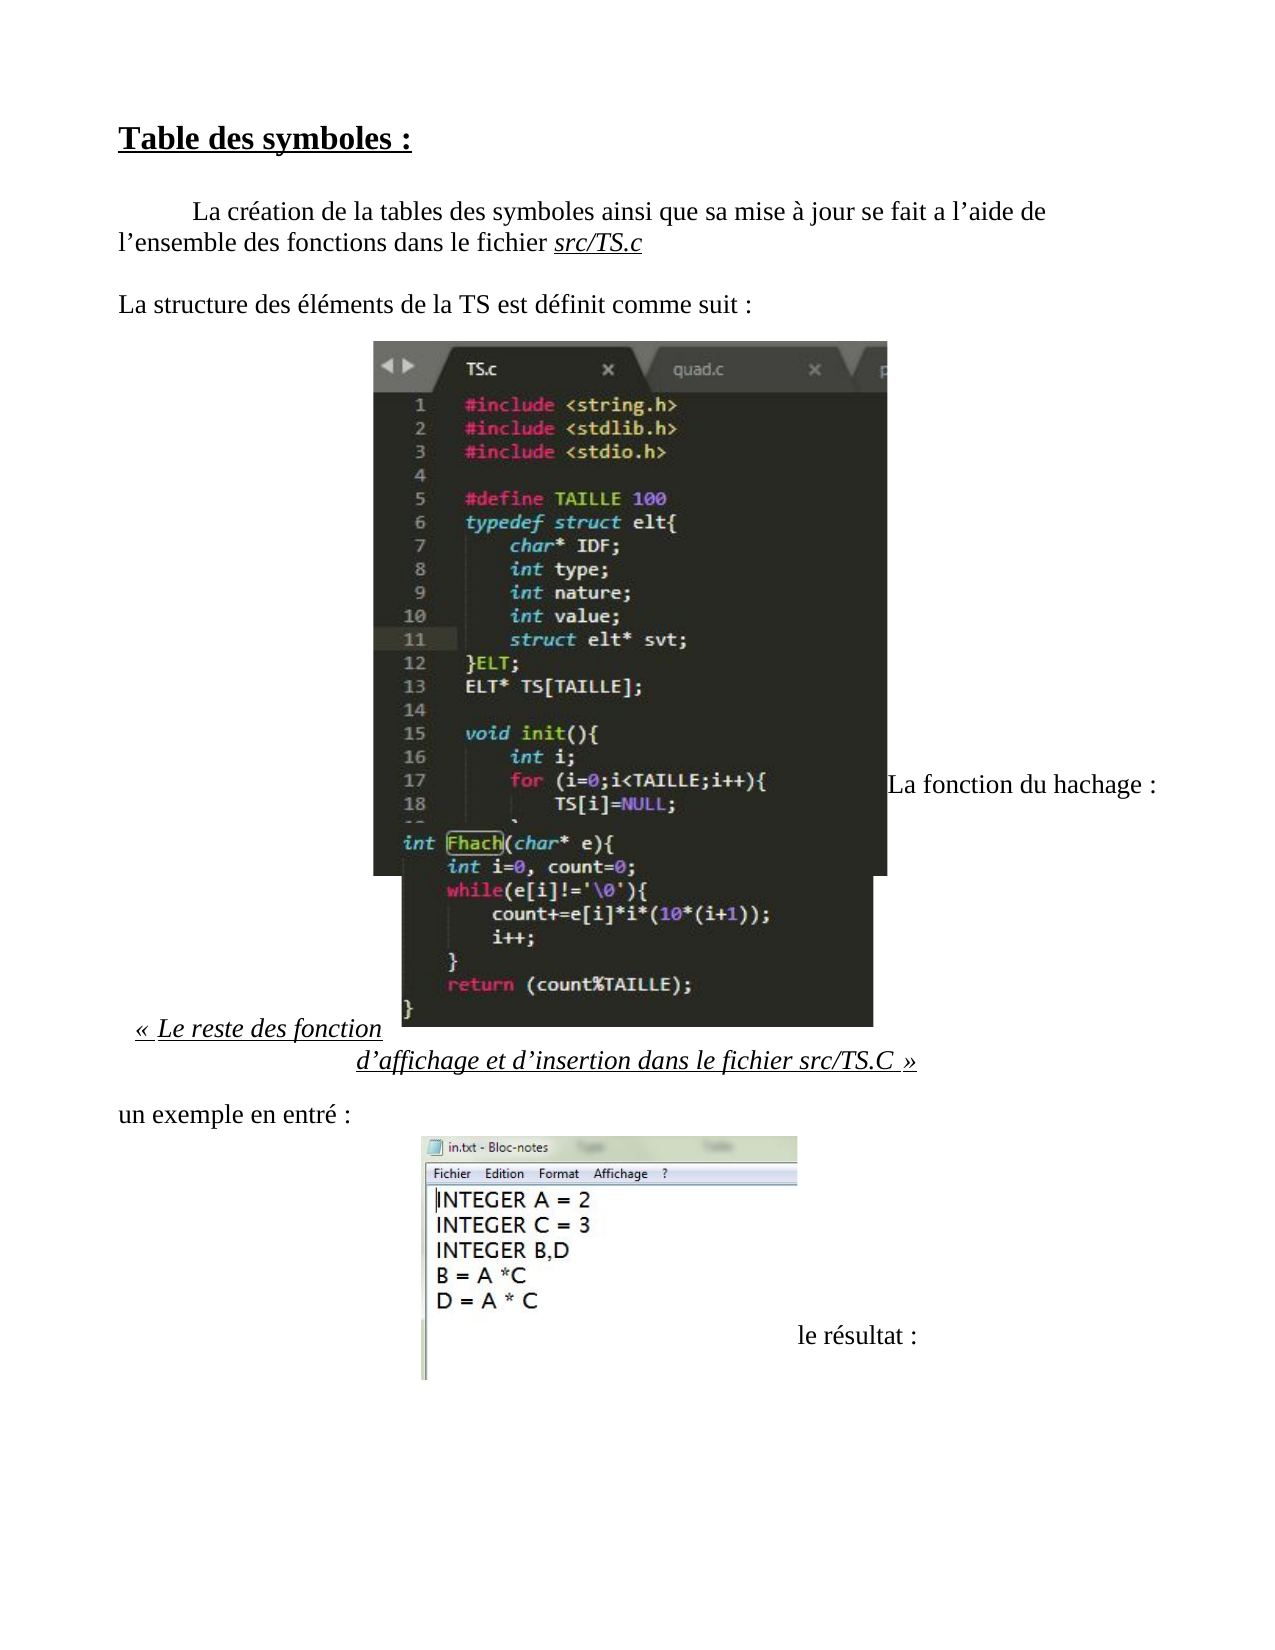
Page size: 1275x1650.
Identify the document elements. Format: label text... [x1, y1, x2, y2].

text « Le reste des fonction d’affichage et d’insertion dans le fichier src/TS.C » [118, 1013, 1157, 1075]
picture [421, 1136, 798, 1380]
text le résultat : [798, 1319, 1157, 1350]
picture [373, 341, 888, 1027]
text un exemple en entré : [118, 1098, 1157, 1130]
text l’ensemble des fonctions dans le fichier src/TS.c [118, 226, 1157, 257]
text La structure des éléments de la TS est définit comme suit : [118, 288, 1157, 319]
text [118, 769, 373, 800]
text [118, 1319, 421, 1350]
text La création de la tables des symboles ainsi que sa mise à jour se fait a l’aide de [118, 195, 1157, 226]
text La fonction du hachage : [888, 769, 1157, 800]
text Table des symboles : [118, 118, 1157, 156]
